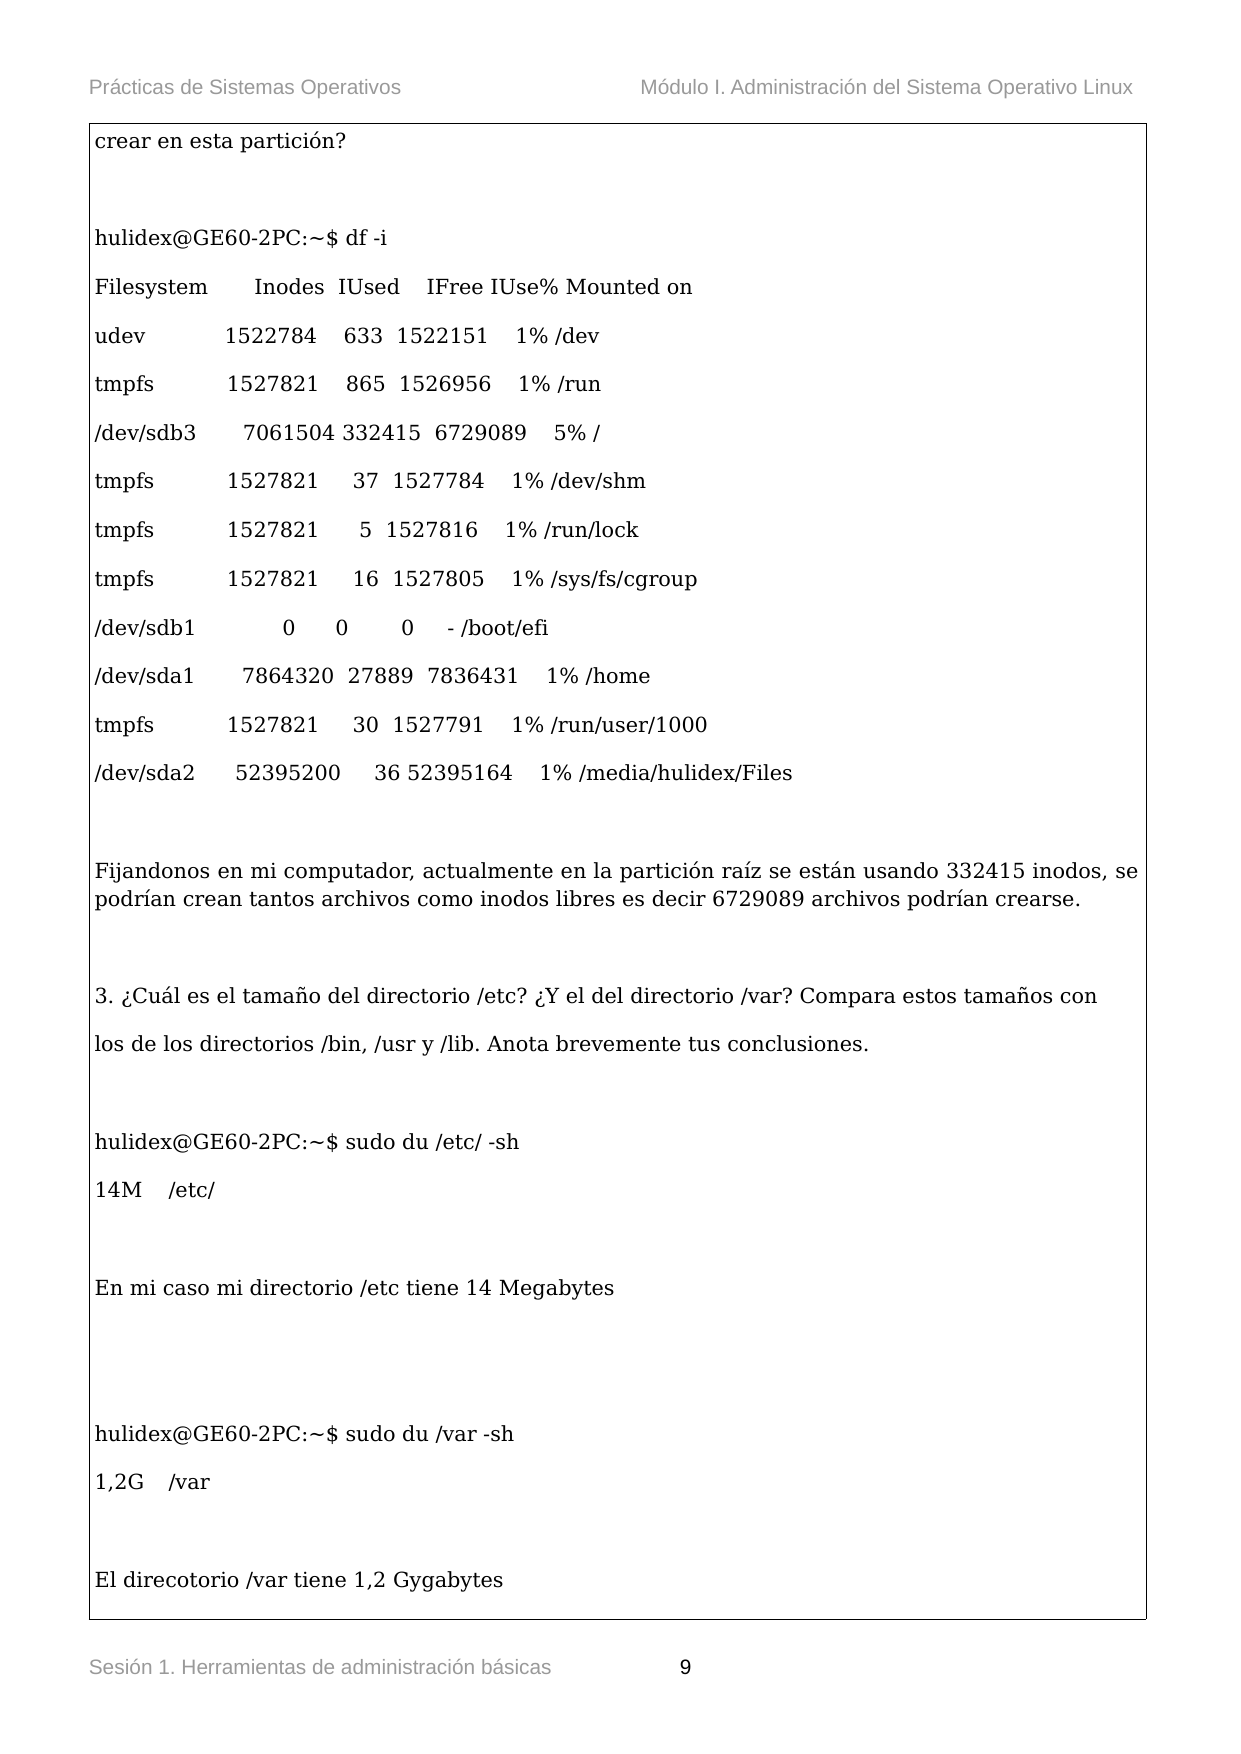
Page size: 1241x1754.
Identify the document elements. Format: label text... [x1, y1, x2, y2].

table_header crear en esta partición? hulidex@GE60-2PC:~$ df -i Filesystem Inodes IUsed IFree IUse% Mounted on udev 1522784 633 1522151 1% /dev tmpfs 1527821 865 1526956 1% /run /dev/sdb3 7061504 332415 6729089 5% / tmpfs 1527821 37 1527784 1% /dev/shm tmpfs 1527821 5 1527816 1% /run/lock tmpfs 1527821 16 1527805 1% /sys/fs/cgroup /dev/sdb1 0 0 0 - /boot/efi /dev/sda1 7864320 27889 7836431 1% /home tmpfs 1527821 30 1527791 1% /run/user/1000 /dev/sda2 52395200 36 52395164 1% /media/hulidex/Files Fijandonos en mi computador, actualmente en la partición raíz se están usando 332415 inodos, se podrían crean tantos archivos como inodos libres es decir 6729089 archivos podrían crearse. 3. ¿Cuál es el tamaño del directorio /etc? ¿Y el del directorio /var? Compara estos tamaños con los de los directorios /bin, /usr y /lib. Anota brevemente tus conclusiones. hulidex@GE60-2PC:~$ sudo du /etc/ -sh 14M /etc/ En mi caso mi directorio /etc tiene 14 Megabytes hulidex@GE60-2PC:~$ sudo du /var -sh 1,2G /var El direcotorio /var tiene 1,2 Gygabytes [90, 124, 1146, 1618]
